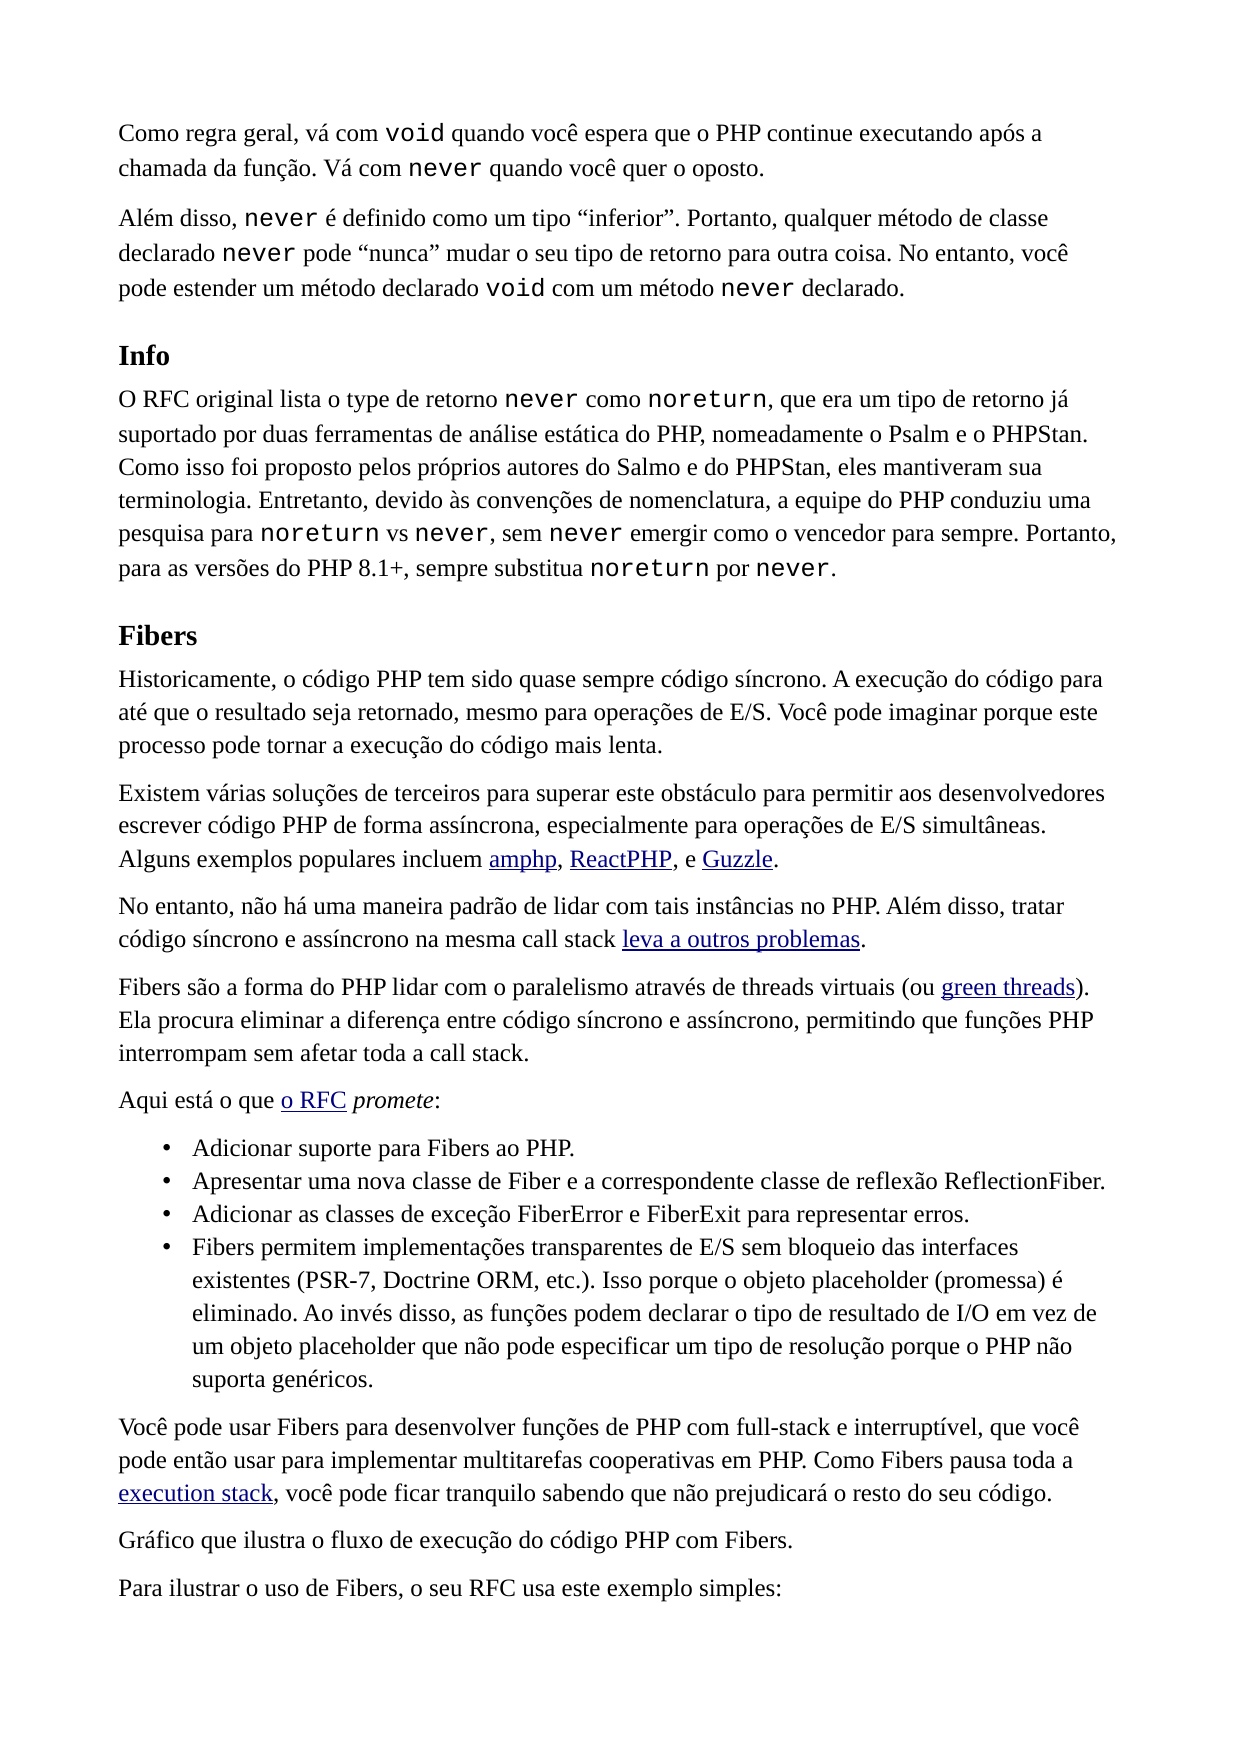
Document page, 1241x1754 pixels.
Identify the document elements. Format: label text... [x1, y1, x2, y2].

subtitle Info [118, 338, 1122, 372]
text Gráfico que ilustra o fluxo de execução do código PHP com Fibers. [118, 1526, 1122, 1554]
text No entanto, não há uma maneira padrão de lidar com tais instâncias no PHP. Além disso, tratar código síncrono e assíncrono na mesma call stack leva a outros problemas. [118, 891, 1122, 953]
text Fibers são a forma do PHP lidar com o paralelismo através de threads virtuais (ou green threads). Ela procura eliminar a diferença entre código síncrono e assíncrono, permitindo que funções PHP interrompam sem afetar toda a call stack. [118, 972, 1122, 1067]
text Aqui está o que o RFC promete: [118, 1086, 1122, 1114]
list Adicionar suporte para Fibers ao PHP. [162, 1133, 1122, 1162]
text Para ilustrar o uso de Fibers, o seu RFC usa este exemplo simples: [118, 1573, 1122, 1602]
text Além disso, never é definido como um tipo “inferior”. Portanto, qualquer método de classe declarado never pode “nunca” mudar o seu tipo de retorno para outra coisa. No entanto, você pode estender um método declarado void com um método never declarado. [118, 203, 1122, 304]
list Adicionar as classes de exceção FiberError e FiberExit para representar erros. [162, 1199, 1122, 1228]
text Como regra geral, vá com void quando você espera que o PHP continue executando após a chamada da função. Vá com never quando você quer o oposto. [118, 118, 1122, 184]
text Você pode usar Fibers para desenvolver funções de PHP com full-stack e interruptível, que você pode então usar para implementar multitarefas cooperativas em PHP. Como Fibers pausa toda a execution stack, você pode ficar tranquilo sabendo que não prejudicará o resto do seu código. [118, 1412, 1122, 1507]
text Existem várias soluções de terceiros para superar este obstáculo para permitir aos desenvolvedores escrever código PHP de forma assíncrona, especialmente para operações de E/S simultâneas. Alguns exemplos populares incluem amphp, ReactPHP, e Guzzle. [118, 778, 1122, 872]
list Fibers permitem implementações transparentes de E/S sem bloqueio das interfaces existentes (PSR-7, Doctrine ORM, etc.). Isso porque o objeto placeholder (promessa) é eliminado. Ao invés disso, as funções podem declarar o tipo de resultado de I/O em vez de um objeto placeholder que não pode especificar um tipo de resolução porque o PHP não suporta genéricos. [162, 1232, 1122, 1393]
text Historicamente, o código PHP tem sido quase sempre código síncrono. A execução do código para até que o resultado seja retornado, mesmo para operações de E/S. Você pode imaginar porque este processo pode tornar a execução do código mais lenta. [118, 664, 1122, 759]
subtitle Fibers [118, 618, 1122, 651]
list Apresentar uma nova classe de Fiber e a correspondente classe de reflexão ReflectionFiber. [162, 1166, 1122, 1195]
text O RFC original lista o type de retorno never como noreturn, que era um tipo de retorno já suportado por duas ferramentas de análise estática do PHP, nomeadamente o Psalm e o PHPStan. Como isso foi proposto pelos próprios autores do Salmo e do PHPStan, eles mantiveram sua terminologia. Entretanto, devido às convenções de nomenclatura, a equipe do PHP conduziu uma pesquisa para noreturn vs never, sem never emergir como o vencedor para sempre. Portanto, para as versões do PHP 8.1+, sempre substitua noreturn por never. [118, 384, 1122, 584]
